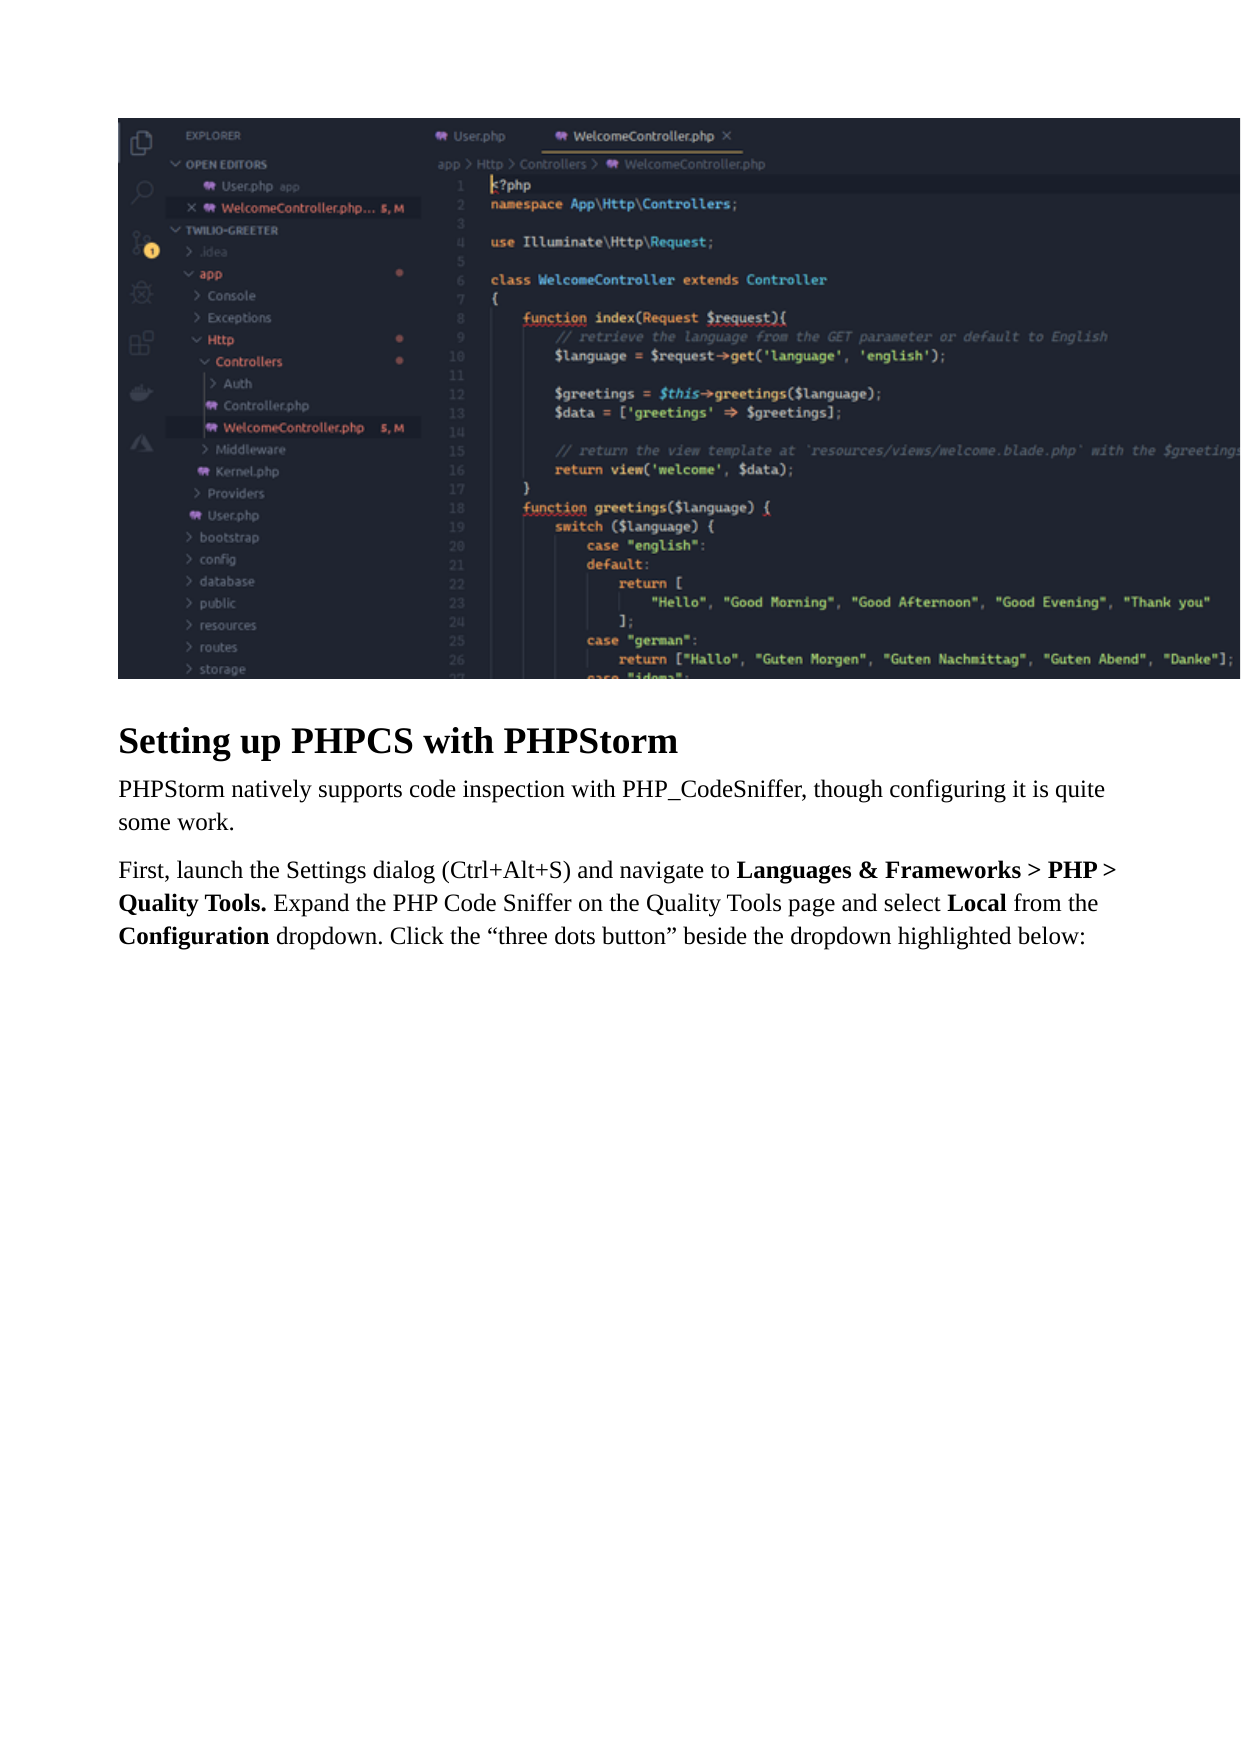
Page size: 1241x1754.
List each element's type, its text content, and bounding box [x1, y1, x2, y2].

subtitle Setting up PHPCS with PHPStorm [118, 719, 1122, 762]
text First, launch the Settings dialog (Ctrl+Alt+S) and navigate to Languages & Frameworks > PHP > Quality Tools. Expand the PHP Code Sniffer on the Quality Tools page and select Local from the Configuration dropdown. Click the “three dots button” beside the dropdown highlighted below: [118, 855, 1122, 950]
text PHPStorm natively supports code inspection with PHP_CodeSniffer, though configuring it is quite some work. [118, 774, 1122, 836]
picture [118, 118, 1241, 679]
